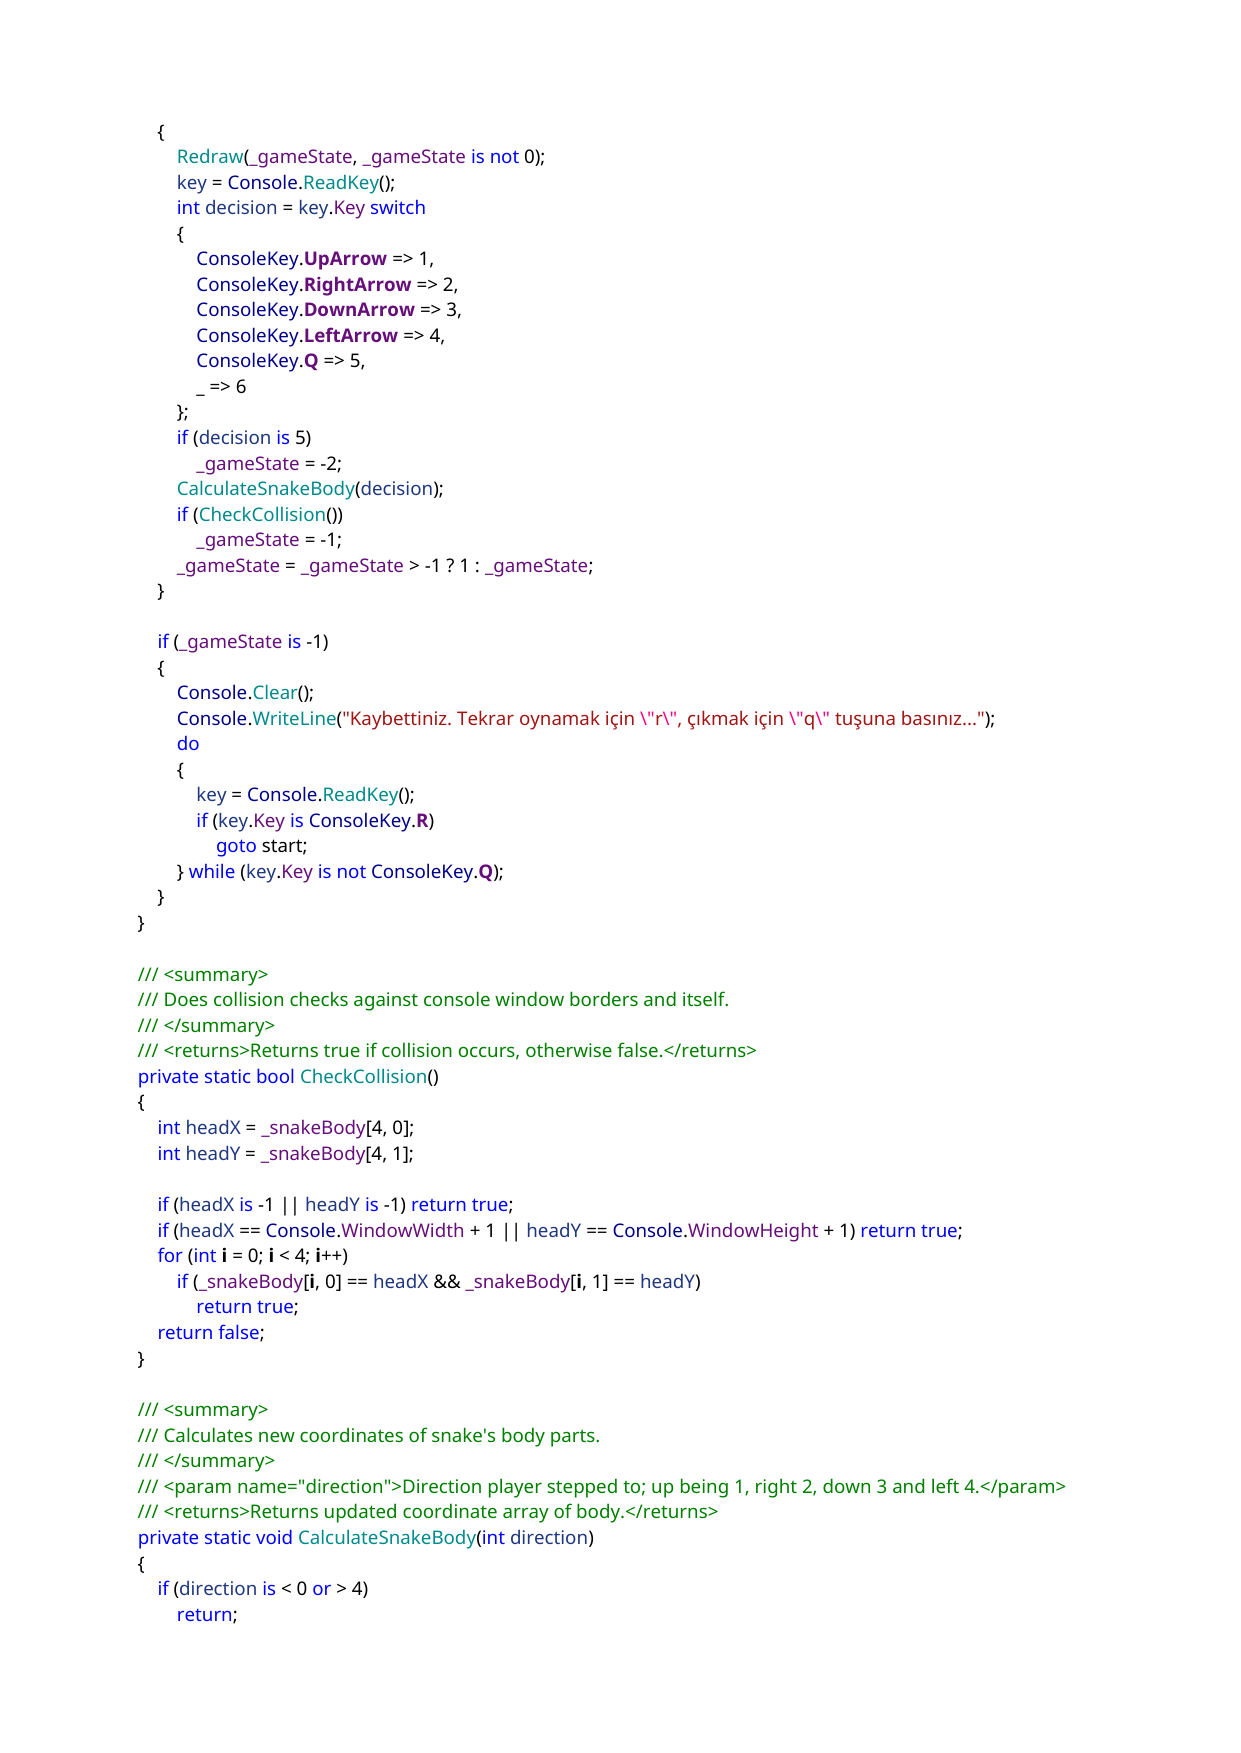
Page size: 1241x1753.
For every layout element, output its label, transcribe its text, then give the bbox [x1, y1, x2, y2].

text { Redraw(_gameState, _gameState is not 0); key = Console.ReadKey(); int decision = key.Key switch { ConsoleKey.UpArrow => 1, ConsoleKey.RightArrow => 2, ConsoleKey.DownArrow => 3, ConsoleKey.LeftArrow => 4, ConsoleKey.Q => 5, _ => 6 }; if (decision is 5) _gameState = -2; CalculateSnakeBody(decision); if (CheckCollision()) _gameState = -1; _gameState = _gameState > -1 ? 1 : _gameState; } if (_gameState is -1) { Console.Clear(); Console.WriteLine("Kaybettiniz. Tekrar oynamak için \"r\", çıkmak için \"q\" tuşuna basınız..."); do { key = Console.ReadKey(); if (key.Key is ConsoleKey.R) goto start; } while (key.Key is not ConsoleKey.Q); } } /// <summary> /// Does collision checks against console window borders and itself. /// </summary> /// <returns>Returns true if collision occurs, otherwise false.</returns> private static bool CheckCollision() { int headX = _snakeBody[4, 0]; int headY = _snakeBody[4, 1]; if (headX is -1 || headY is -1) return true; if (headX == Console.WindowWidth + 1 || headY == Console.WindowHeight + 1) return true; for (int i = 0; i < 4; i++) if (_snakeBody[i, 0] == headX && _snakeBody[i, 1] == headY) return true; return false; } /// <summary> /// Calculates new coordinates of snake's body parts. /// </summary> /// <param name="direction">Direction player stepped to; up being 1, right 2, down 3 and left 4.</param> /// <returns>Returns updated coordinate array of body.</returns> private static void CalculateSnakeBody(int direction) { if (direction is < 0 or > 4) return; [118, 118, 1122, 1626]
